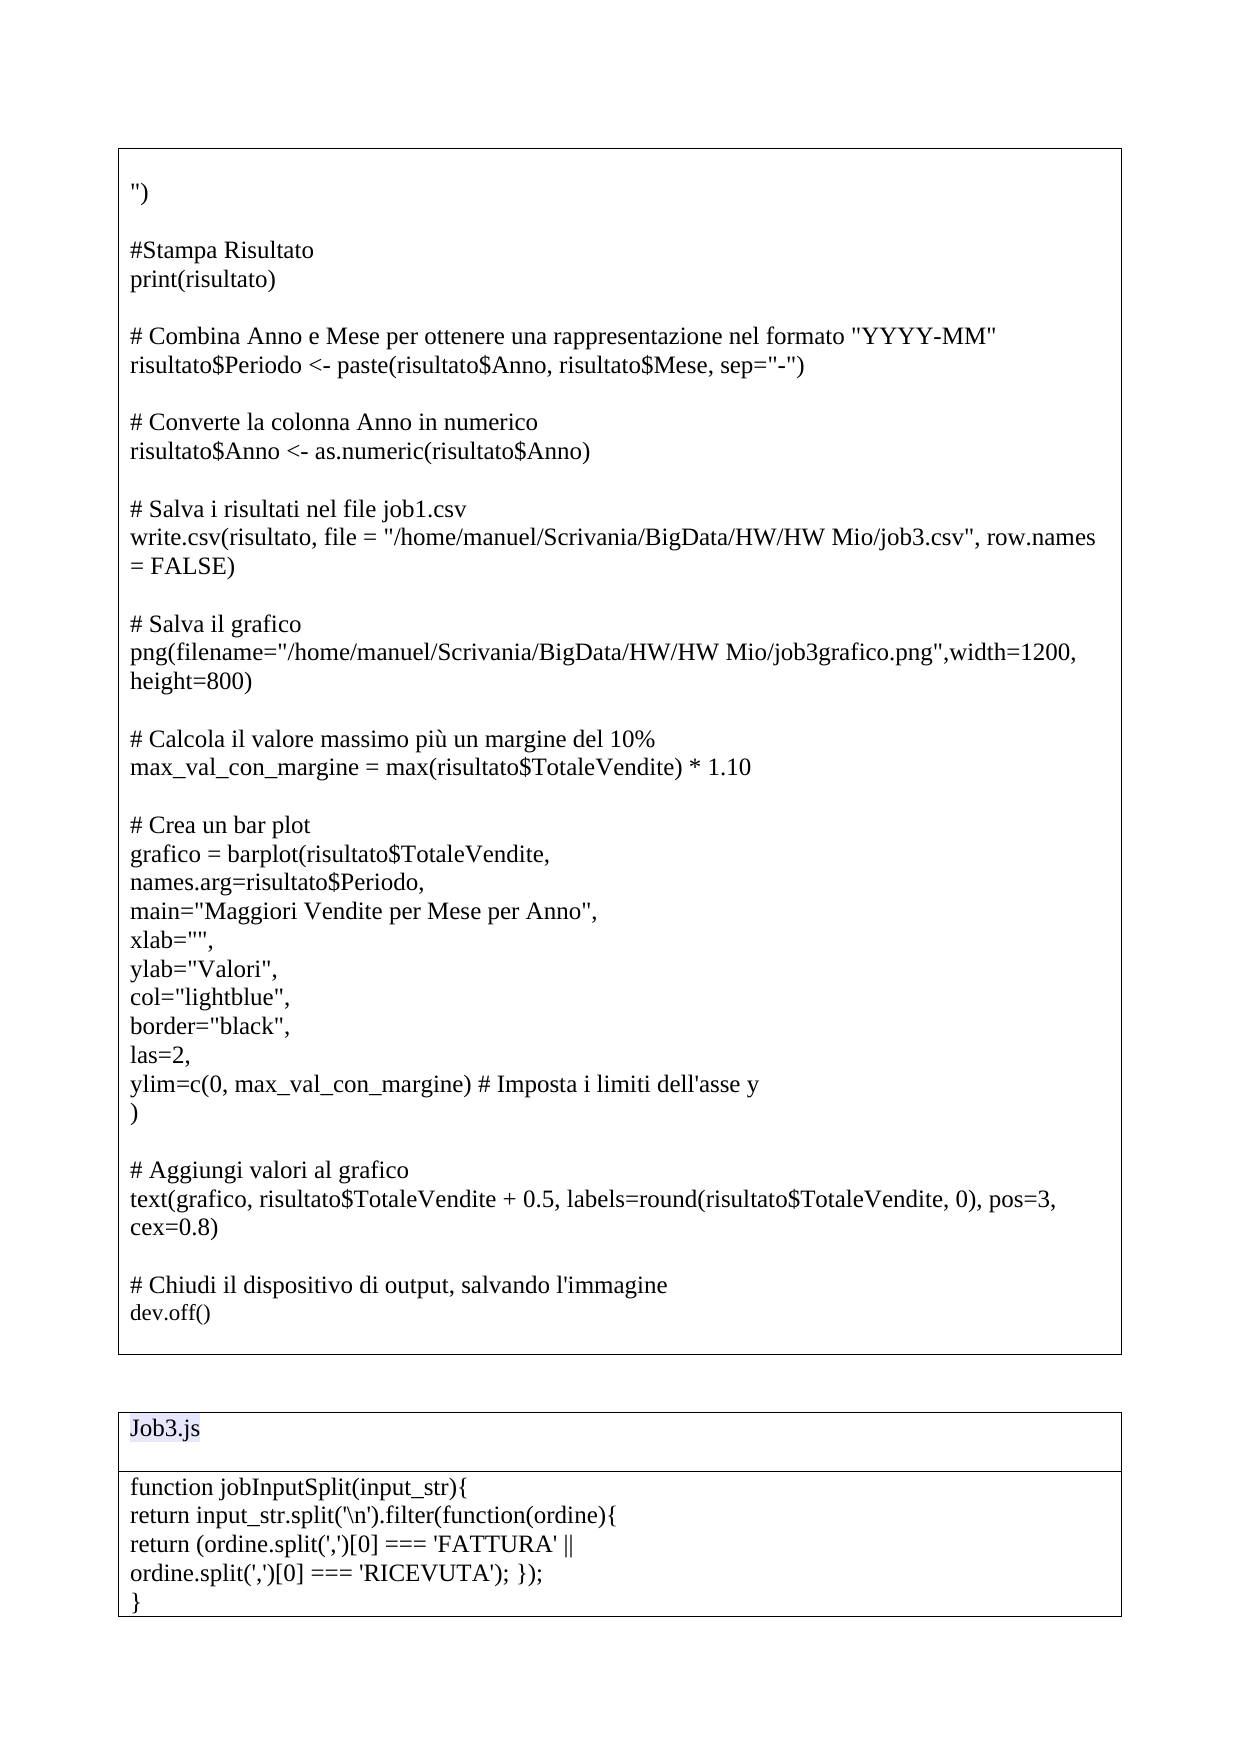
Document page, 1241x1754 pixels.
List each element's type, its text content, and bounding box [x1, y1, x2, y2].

table_cell function jobInputSplit(input_str){ return input_str.split('\n').filter(function(ordine){ return (ordine.split(',')[0] === 'FATTURA' || ordine.split(',')[0] === 'RICEVUTA'); }); } [119, 1472, 1121, 1616]
table_cell ") #Stampa Risultato print(risultato) # Combina Anno e Mese per ottenere una rappresentazione nel formato "YYYY-MM" risultato$Periodo <- paste(risultato$Anno, risultato$Mese, sep="-") # Converte la colonna Anno in numerico risultato$Anno <- as.numeric(risultato$Anno) # Salva i risultati nel file job1.csv write.csv(risultato, file = "/home/manuel/Scrivania/BigData/HW/HW Mio/job3.csv", row.names = FALSE) # Salva il grafico png(filename="/home/manuel/Scrivania/BigData/HW/HW Mio/job3grafico.png",width=1200, height=800) # Calcola il valore massimo più un margine del 10% max_val_con_margine = max(risultato$TotaleVendite) * 1.10 # Crea un bar plot grafico = barplot(risultato$TotaleVendite, names.arg=risultato$Periodo, main="Maggiori Vendite per Mese per Anno", xlab="", ylab="Valori", col="lightblue", border="black", las=2, ylim=c(0, max_val_con_margine) # Imposta i limiti dell'asse y ) # Aggiungi valori al grafico text(grafico, risultato$TotaleVendite + 0.5, labels=round(risultato$TotaleVendite, 0), pos=3, cex=0.8) # Chiudi il dispositivo di output, salvando l'immagine dev.off() [119, 149, 1121, 1354]
table_header Job3.js [119, 1413, 1121, 1471]
